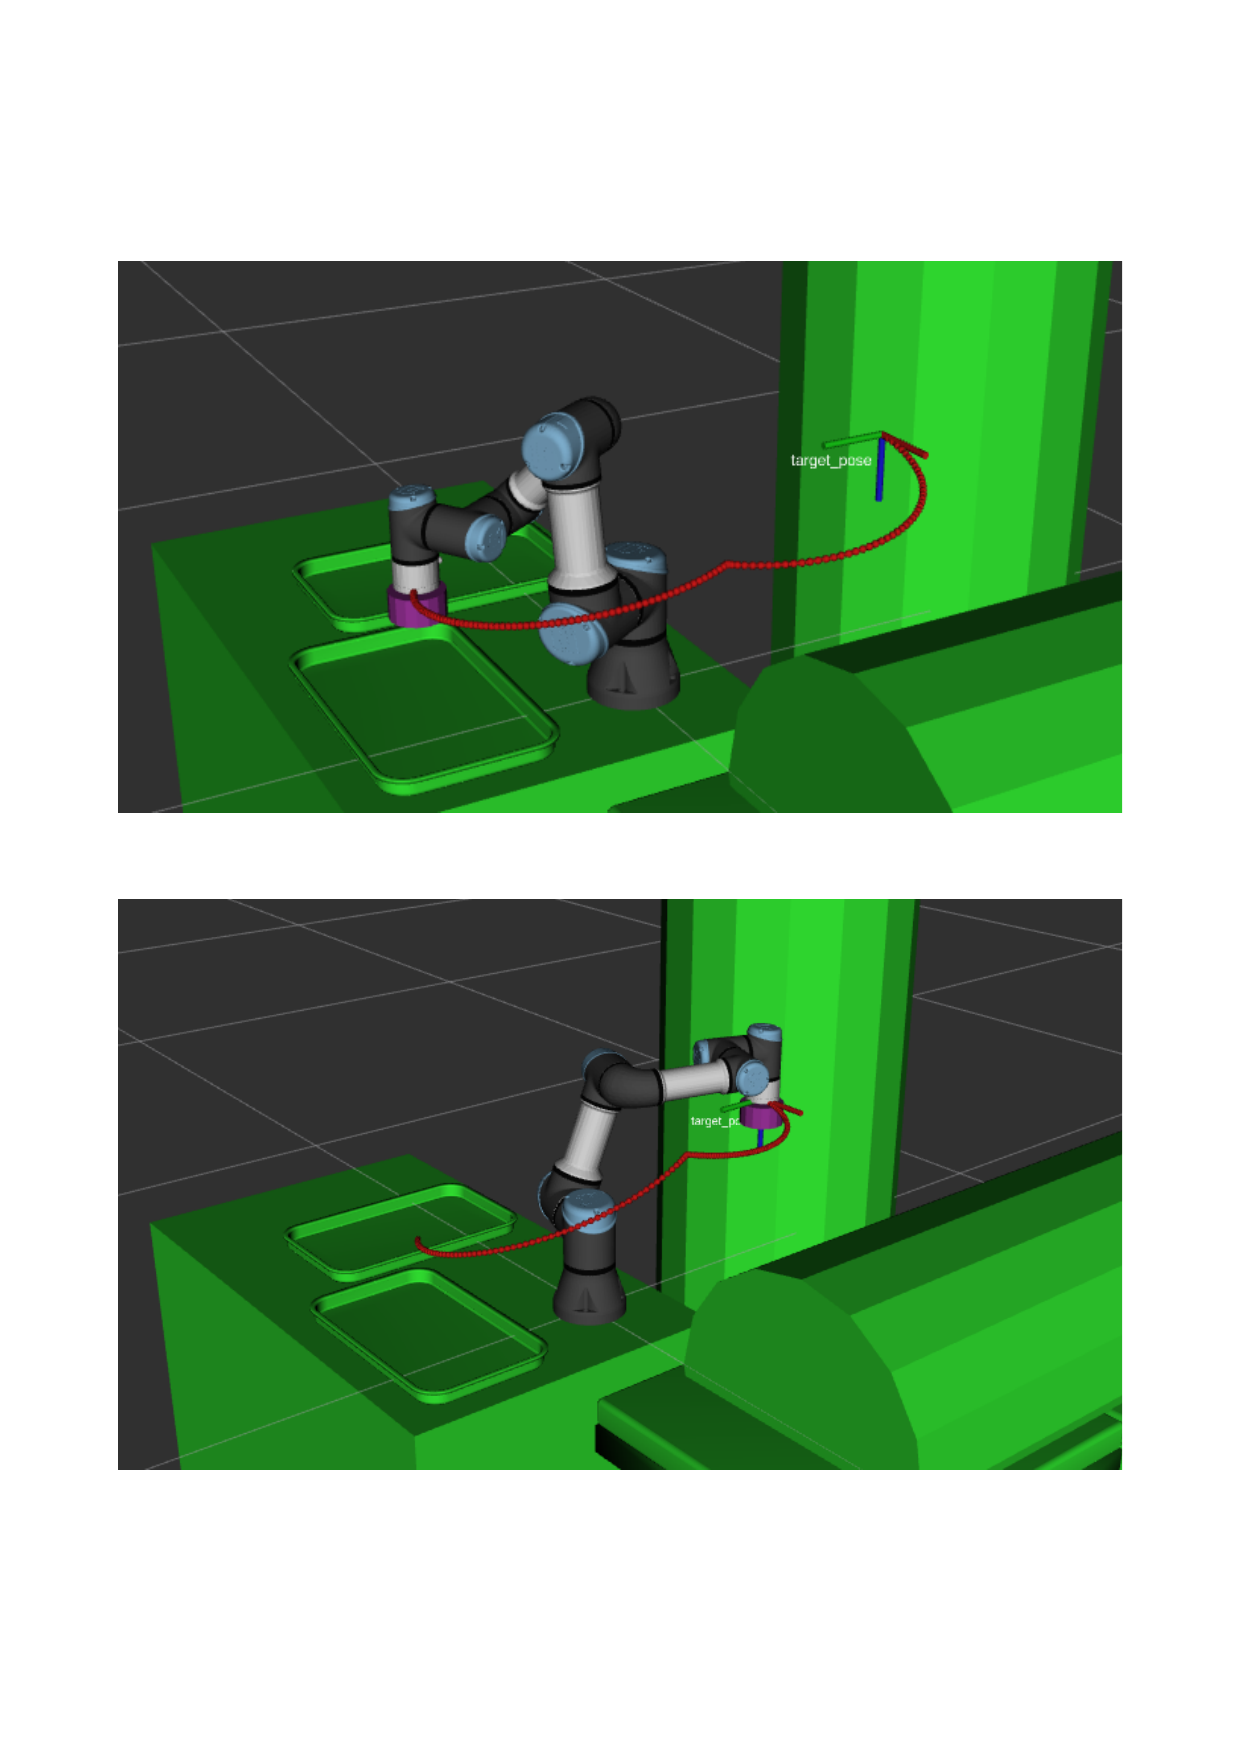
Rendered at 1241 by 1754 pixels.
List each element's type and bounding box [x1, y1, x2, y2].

picture [118, 261, 1123, 813]
picture [118, 899, 1123, 1470]
